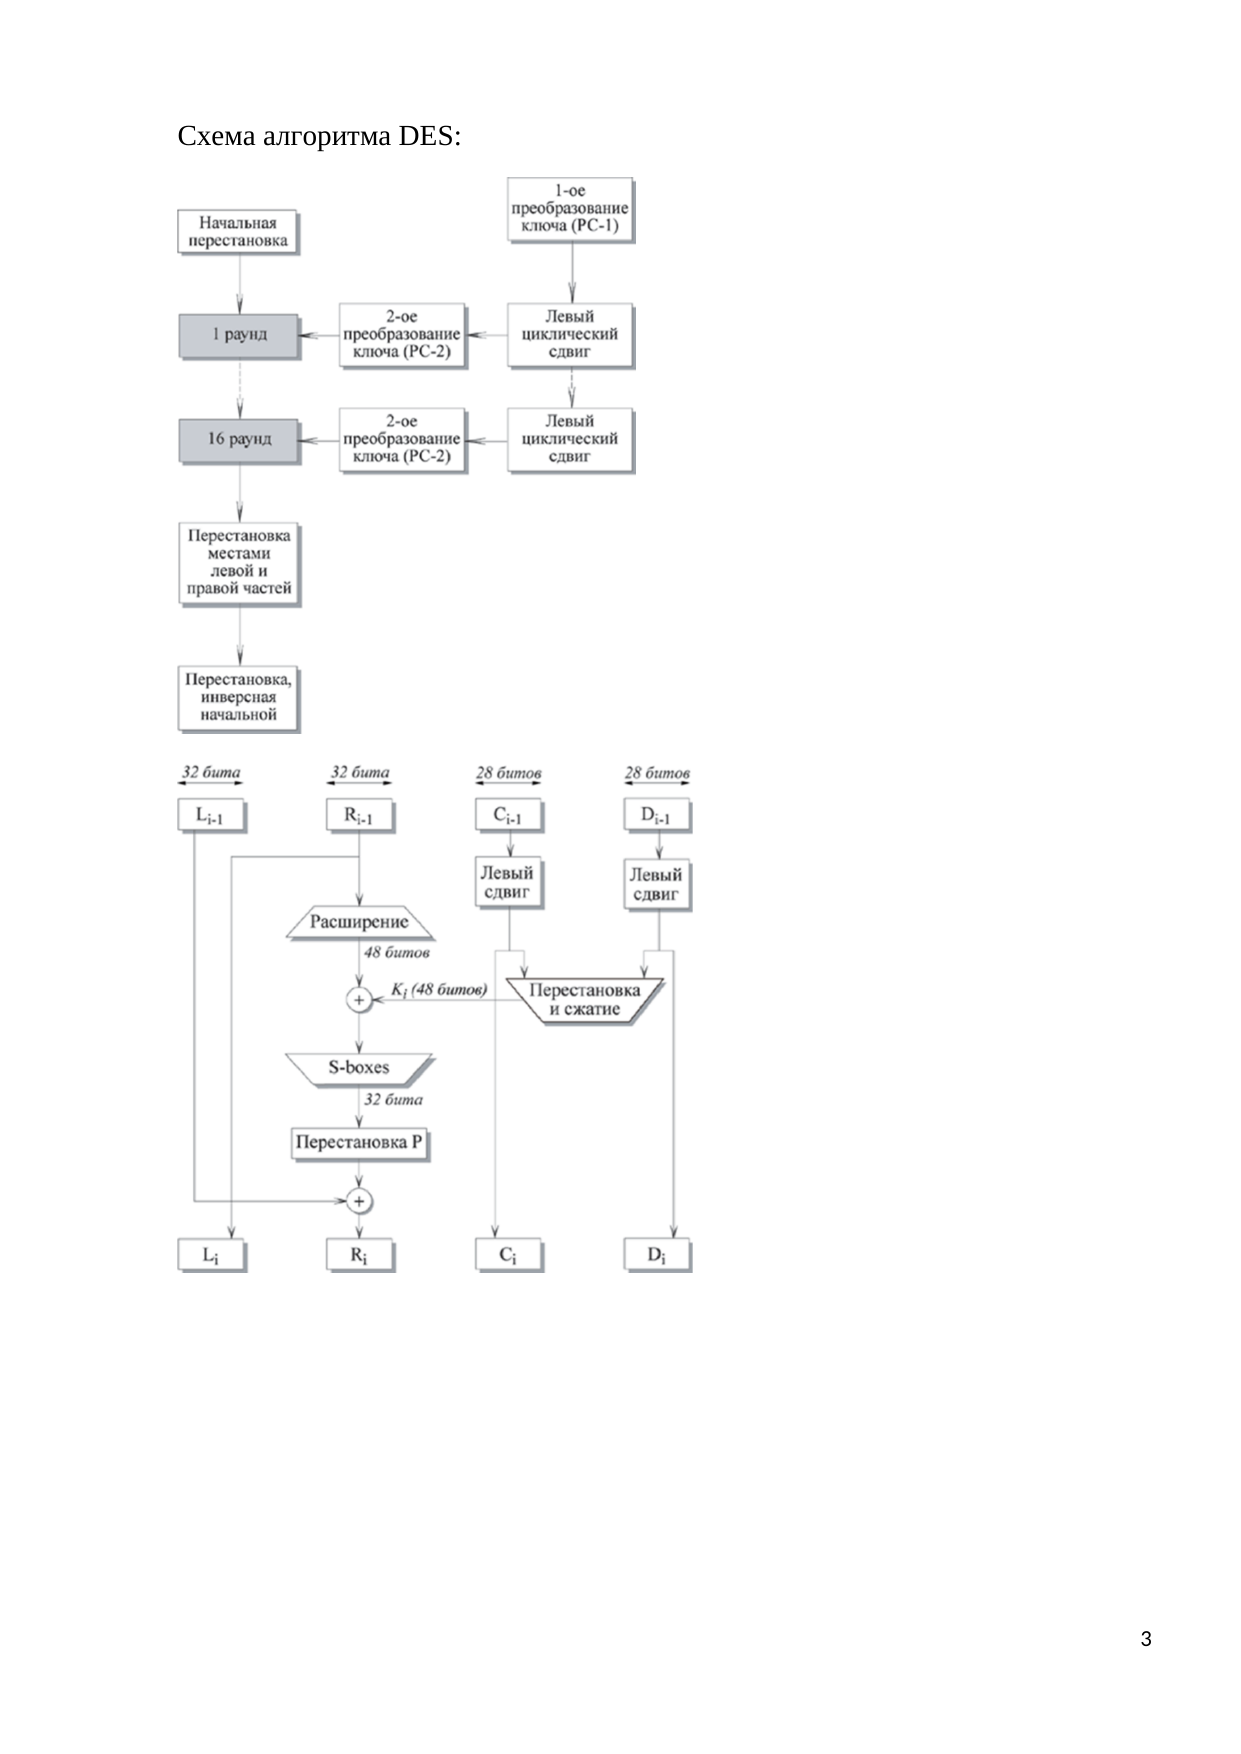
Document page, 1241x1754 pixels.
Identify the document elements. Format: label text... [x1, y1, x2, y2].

text Схема алгоритма DES: [177, 118, 1152, 152]
picture [177, 760, 693, 1273]
picture [177, 177, 636, 734]
